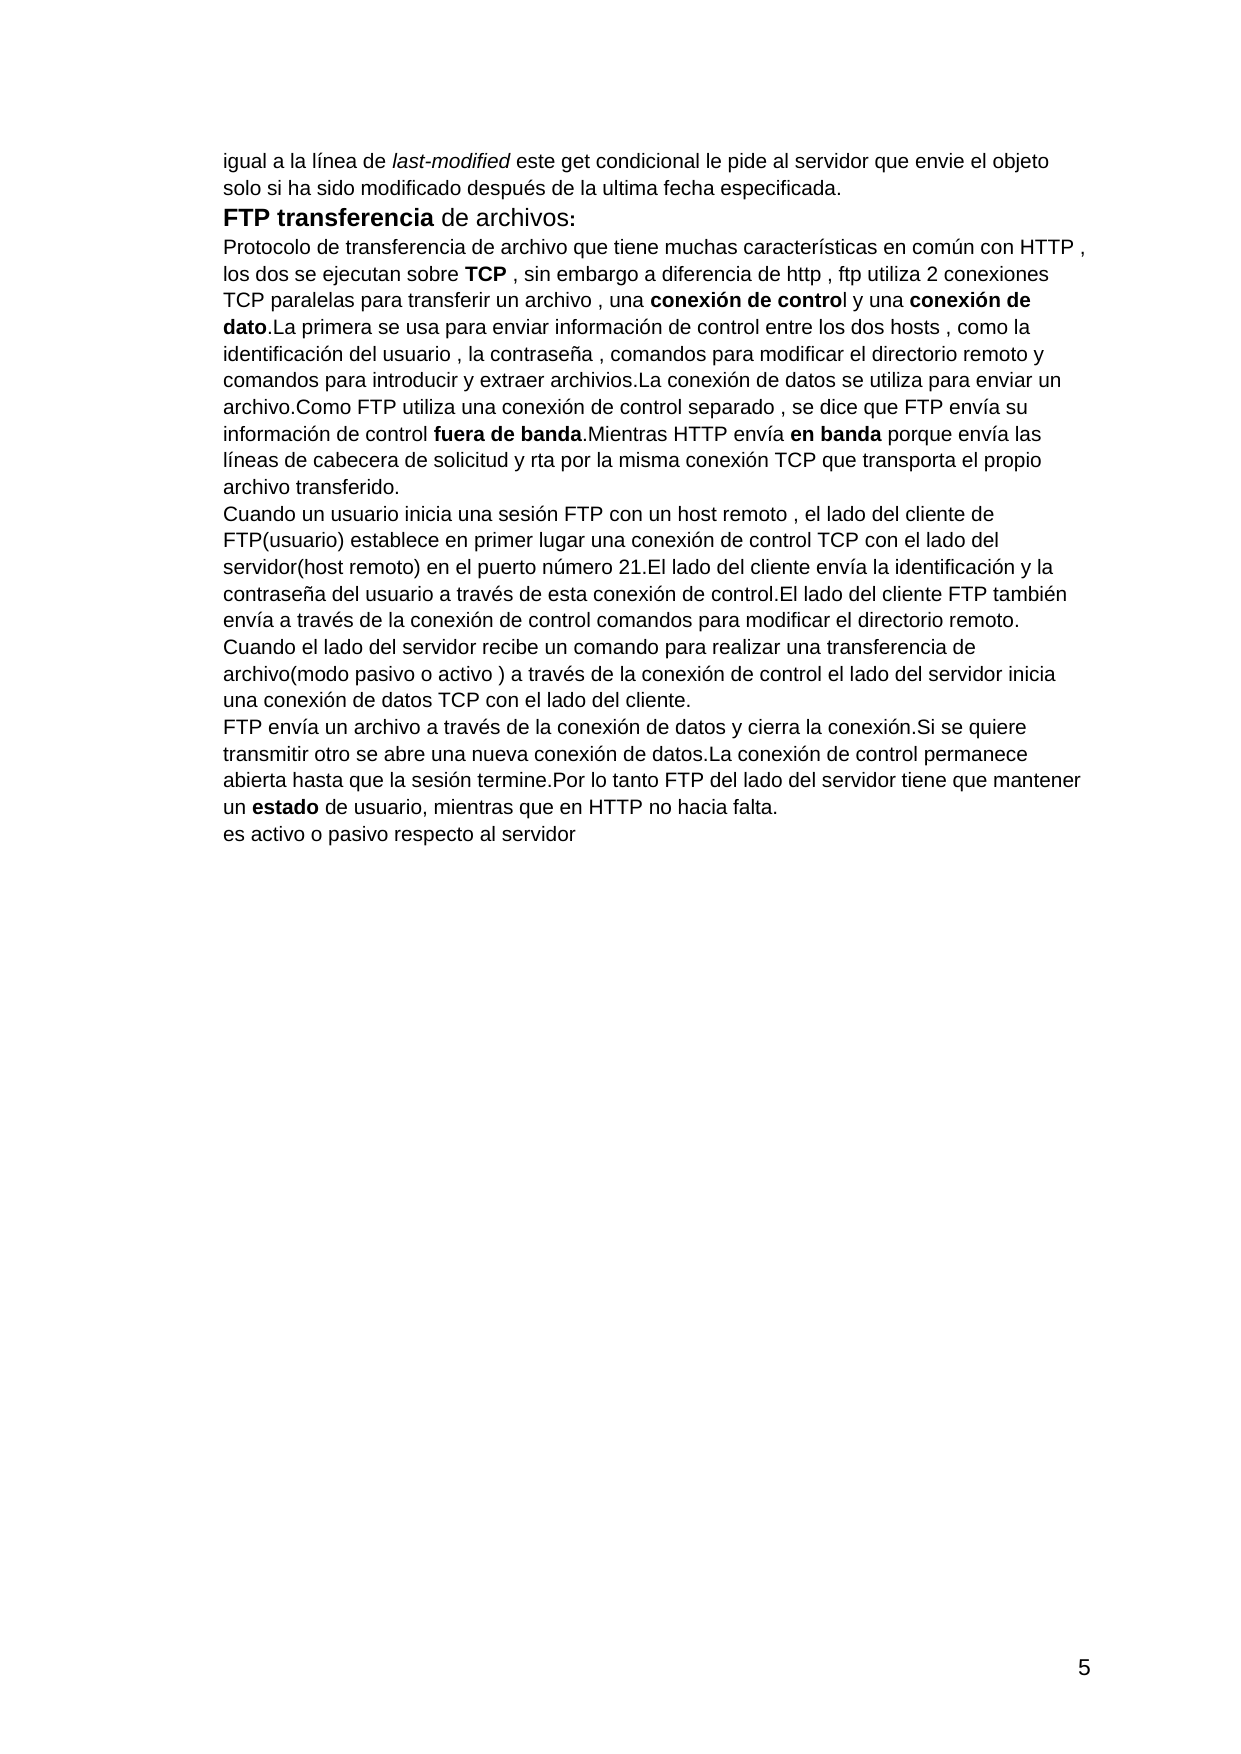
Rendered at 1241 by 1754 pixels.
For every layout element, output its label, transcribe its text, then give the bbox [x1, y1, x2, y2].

text Cuando un usuario inicia una sesión FTP con un host remoto , el lado del cliente de FTP(usuario) establece en primer lugar una conexión de control TCP con el lado del servidor(host remoto) en el puerto número 21.El lado del cliente envía la identificación y la contraseña del usuario a través de esta conexión de control.El lado del cliente FTP también envía a través de la conexión de control comandos para modificar el directorio remoto. [223, 502, 1091, 632]
text Protocolo de transferencia de archivo que tiene muchas características en común con HTTP , los dos se ejecutan sobre TCP , sin embargo a diferencia de http , ftp utiliza 2 conexiones TCP paralelas para transferir un archivo , una conexión de control y una conexión de dato.La primera se usa para enviar información de control entre los dos hosts , como la identificación del usuario , la contraseña , comandos para modificar el directorio remoto y comandos para introducir y extraer archivios.La conexión de datos se utiliza para enviar un archivo.Como FTP utiliza una conexión de control separado , se dice que FTP envía su información de control fuera de banda.Mientras HTTP envía en banda porque envía las líneas de cabecera de solicitud y rta por la misma conexión TCP que transporta el propio archivo transferido. [223, 235, 1091, 499]
text igual a la línea de last-modified este get condicional le pide al servidor que envie el objeto solo si ha sido modificado después de la ultima fecha especificada. [223, 150, 1091, 200]
text FTP transferencia de archivos: [223, 203, 1091, 231]
text FTP envía un archivo a través de la conexión de datos y cierra la conexión.Si se quiere transmitir otro se abre una nueva conexión de datos.La conexión de control permanece abierta hasta que la sesión termine.Por lo tanto FTP del lado del servidor tiene que mantener un estado de usuario, mientras que en HTTP no hacia falta. [223, 715, 1091, 819]
text es activo o pasivo respecto al servidor [223, 822, 1091, 845]
text Cuando el lado del servidor recibe un comando para realizar una transferencia de archivo(modo pasivo o activo ) a través de la conexión de control el lado del servidor inicia una conexión de datos TCP con el lado del cliente. [223, 635, 1091, 712]
